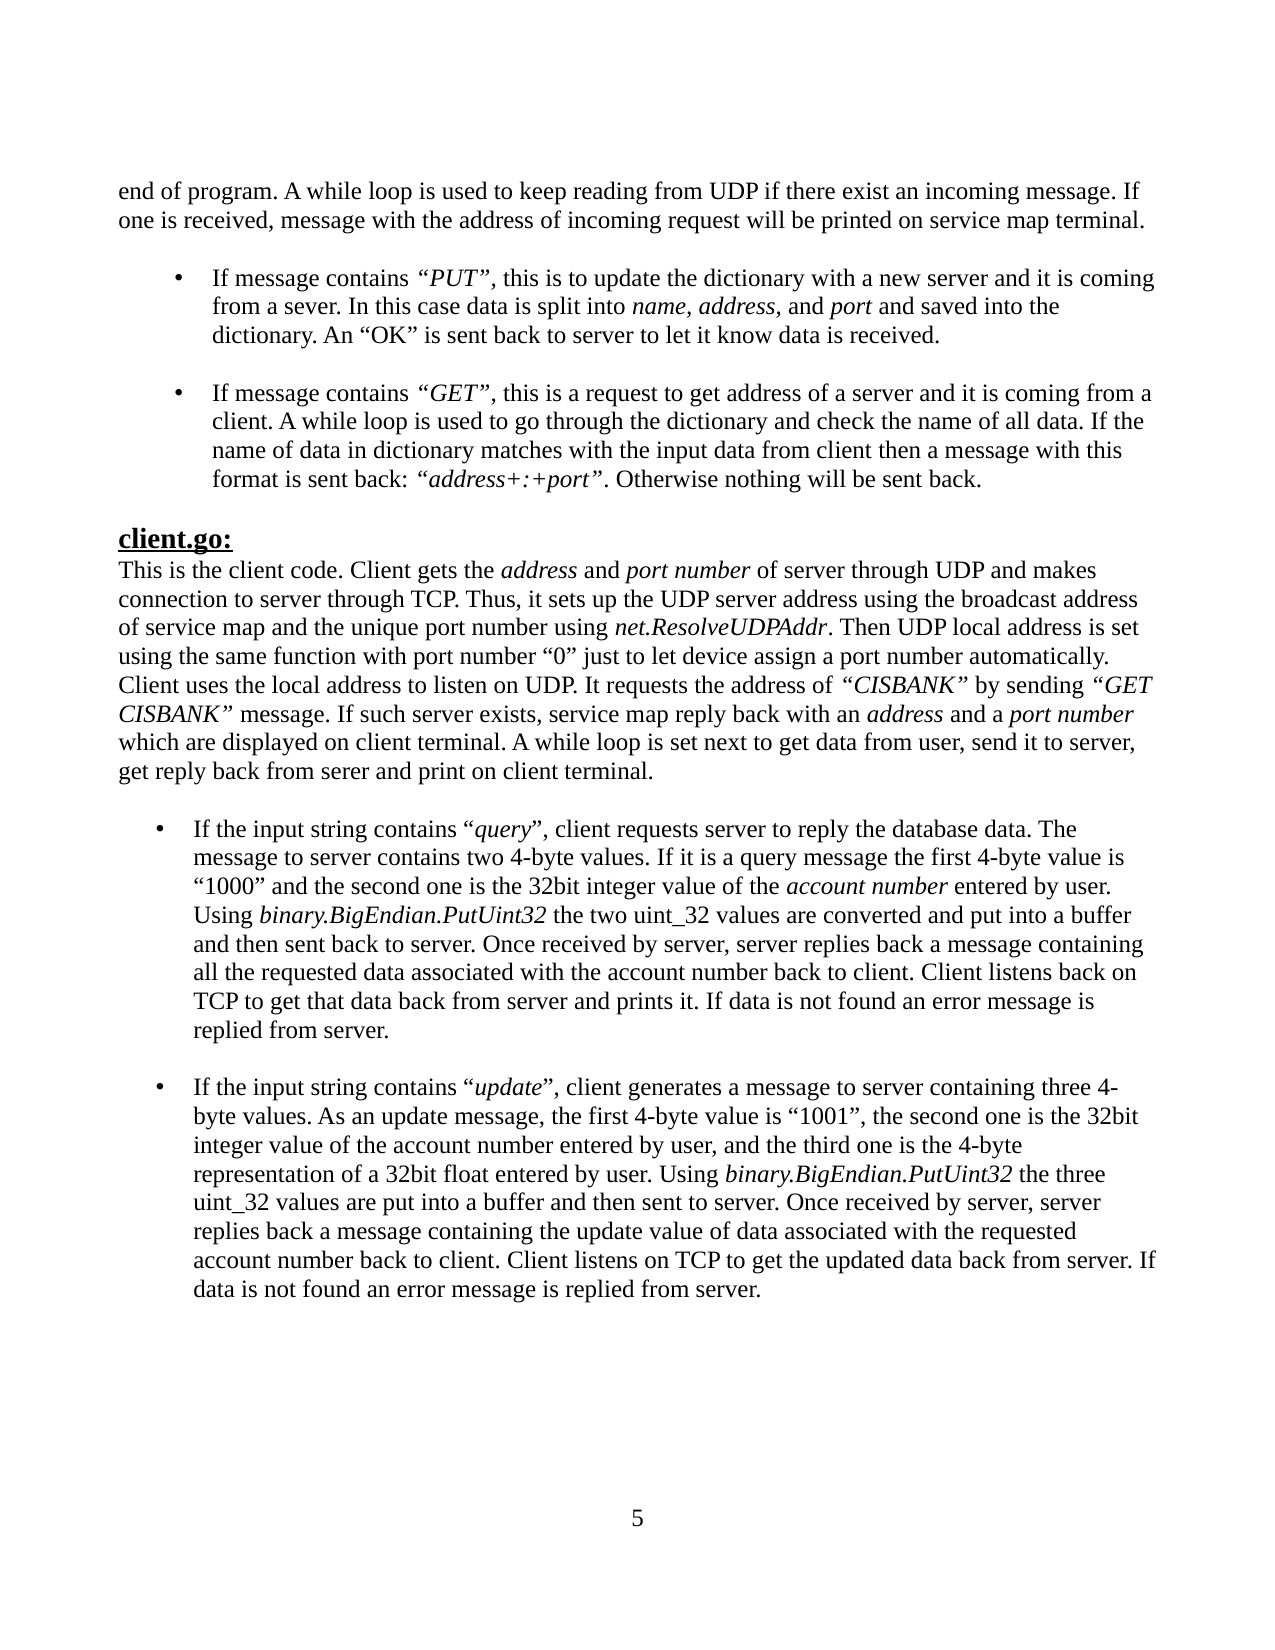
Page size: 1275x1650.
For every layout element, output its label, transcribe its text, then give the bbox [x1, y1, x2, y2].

list If message contains “PUT”, this is to update the dictionary with a new server and it is coming from a sever. In this case data is split into name, address, and port and saved into the dictionary. An “OK” is sent back to server to let it know data is received. [174, 263, 1157, 349]
text client.go: [118, 521, 1157, 555]
list If the input string contains “update”, client generates a message to server containing three 4-byte values. As an update message, the first 4-byte value is “1001”, the second one is the 32bit integer value of the account number entered by user, and the third one is the 4-byte representation of a 32bit float entered by user. Using binary.BigEndian.PutUint32 the three uint_32 values are put into a buffer and then sent to server. Once received by server, server replies back a message containing the update value of data associated with the requested account number back to client. Client listens on TCP to get the updated data back from server. If data is not found an error message is replied from server. [156, 1072, 1157, 1302]
text This is the client code. Client gets the address and port number of server through UDP and makes connection to server through TCP. Thus, it sets up the UDP server address using the broadcast address of service map and the unique port number using net.ResolveUDPAddr. Then UDP local address is set using the same function with port number “0” just to let device assign a port number automatically. Client uses the local address to listen on UDP. It requests the address of “CISBANK” by sending “GET CISBANK” message. If such server exists, service map reply back with an address and a port number which are displayed on client terminal. A while loop is set next to get data from user, send it to server, get reply back from serer and print on client terminal. [118, 555, 1157, 785]
text end of program. A while loop is used to keep reading from UDP if there exist an incoming message. If one is received, message with the address of incoming request will be printed on service map terminal. [118, 176, 1157, 234]
list If message contains “GET”, this is a request to get address of a server and it is coming from a client. A while loop is used to go through the dictionary and check the name of all data. If the name of data in dictionary matches with the input data from client then a message with this format is sent back: “address+:+port”. Otherwise nothing will be sent back. [174, 378, 1157, 493]
list If the input string contains “query”, client requests server to reply the database data. The message to server contains two 4-byte values. If it is a query message the first 4-byte value is “1000” and the second one is the 32bit integer value of the account number entered by user. Using binary.BigEndian.PutUint32 the two uint_32 values are converted and put into a buffer and then sent back to server. Once received by server, server replies back a message containing all the requested data associated with the account number back to client. Client listens back on TCP to get that data back from server and prints it. If data is not found an error message is replied from server. [156, 814, 1157, 1044]
